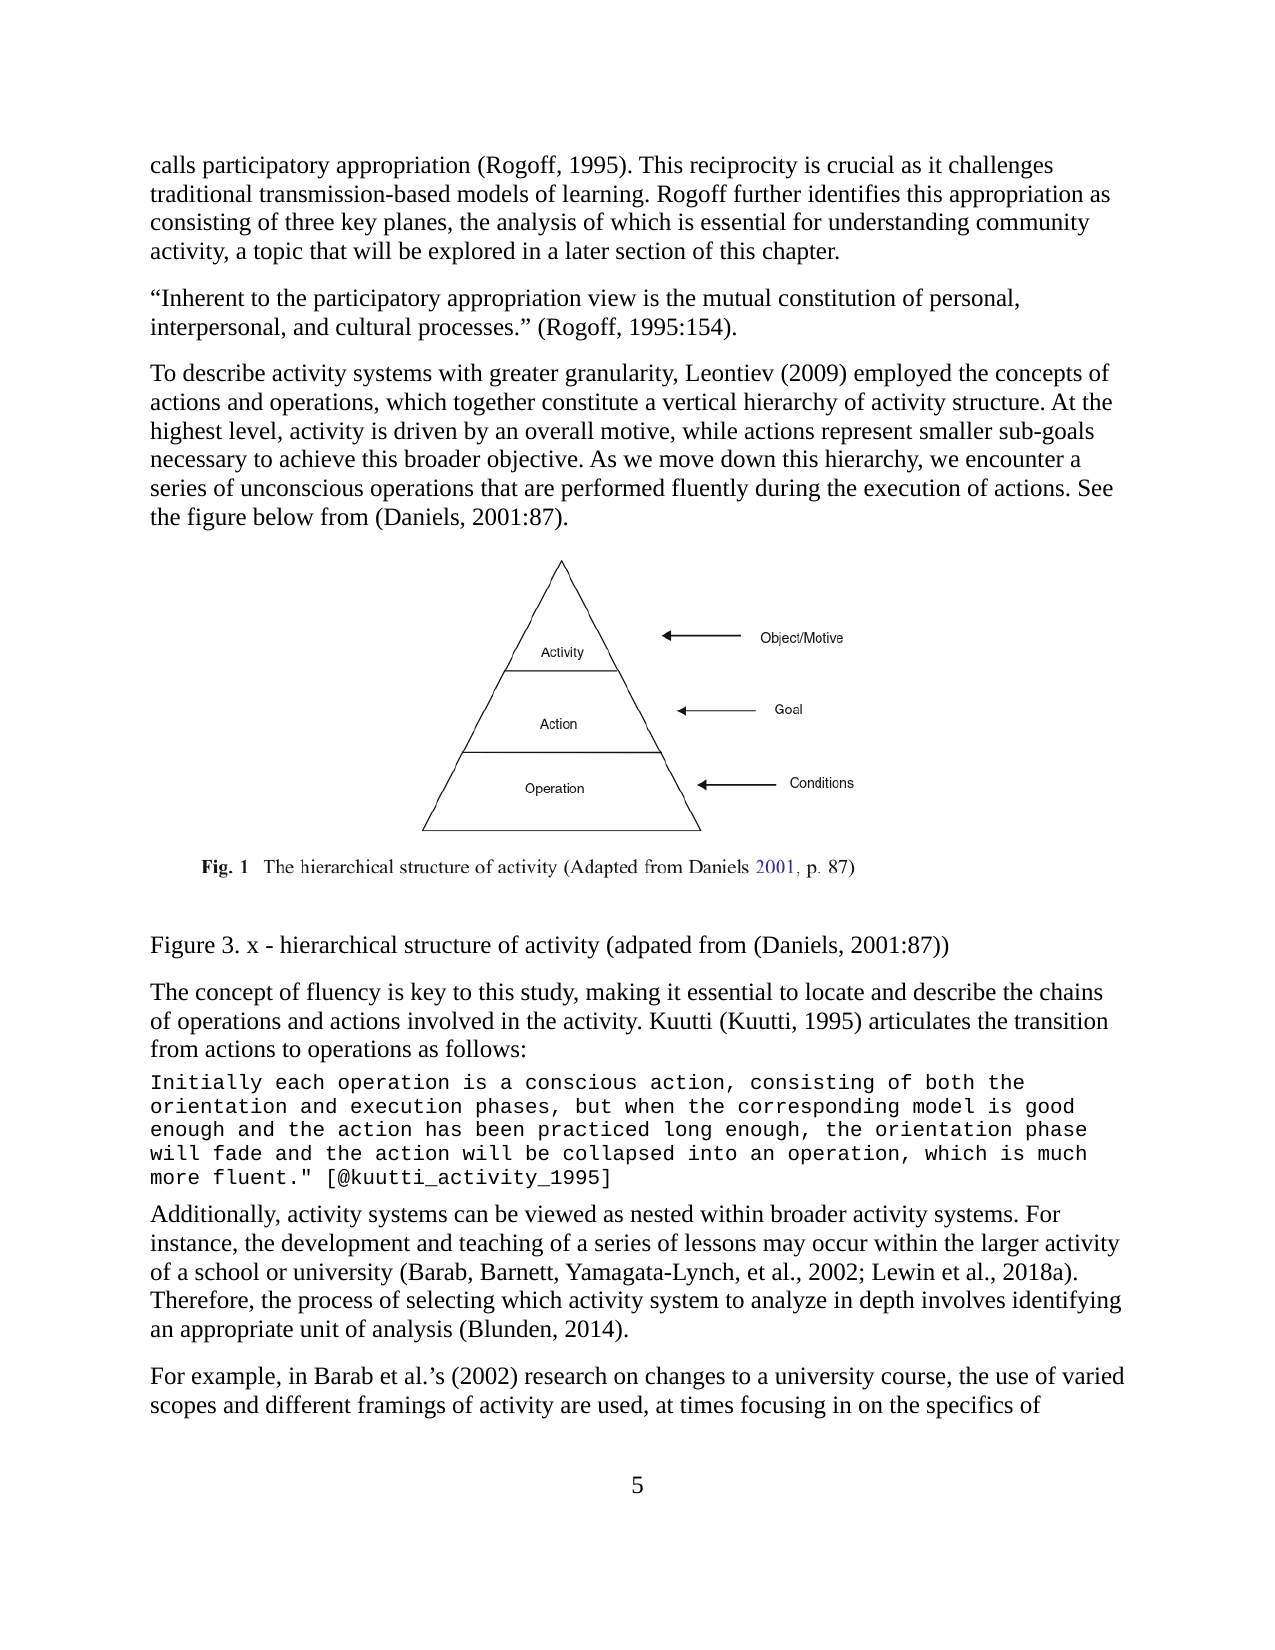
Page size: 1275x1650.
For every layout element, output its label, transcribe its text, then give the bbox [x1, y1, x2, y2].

text “Inherent to the participatory appropriation view is the mutual constitution of personal, interpersonal, and cultural processes.” (Rogoff, 1995:154). [150, 283, 1125, 340]
text For example, in Barab et al.’s (2002) research on changes to a university course, the use of varied scopes and different framings of activity are used, at times focusing in on the specifics of [150, 1361, 1125, 1418]
picture [150, 548, 1028, 913]
text Figure 3. x - hierarchical structure of activity (adpated from (Daniels, 2001:87)) [150, 930, 1125, 959]
text calls participatory appropriation (Rogoff, 1995). This reciprocity is crucial as it challenges traditional transmission-based models of learning. Rogoff further identifies this appropriation as consisting of three key planes, the analysis of which is essential for understanding community activity, a topic that will be explored in a later section of this chapter. [150, 150, 1125, 265]
text Additionally, activity systems can be viewed as nested within broader activity systems. For instance, the development and teaching of a series of lessons may occur within the larger activity of a school or university (Barab, Barnett, Yamagata-Lynch, et al., 2002; Lewin et al., 2018a). Therefore, the process of selecting which activity system to analyze in depth involves identifying an appropriate unit of analysis (Blunden, 2014). [150, 1199, 1125, 1343]
text To describe activity systems with greater granularity, Leontiev (2009) employed the concepts of actions and operations, which together constitute a vertical hierarchy of activity structure. At the highest level, activity is driven by an overall motive, while actions represent smaller sub-goals necessary to achieve this broader objective. As we move down this hierarchy, we encounter a series of unconscious operations that are performed fluently during the execution of actions. See the figure below from (Daniels, 2001:87). [150, 358, 1125, 531]
text Initially each operation is a conscious action, consisting of both the orientation and execution phases, but when the corresponding model is good enough and the action has been practiced long enough, the orientation phase will fade and the action will be collapsed into an operation, which is much more fluent." [@kuutti_activity_1995] [150, 1072, 1125, 1190]
text The concept of fluency is key to this study, making it essential to locate and describe the chains of operations and actions involved in the activity. Kuutti (Kuutti, 1995) articulates the transition from actions to operations as follows: [150, 977, 1125, 1063]
